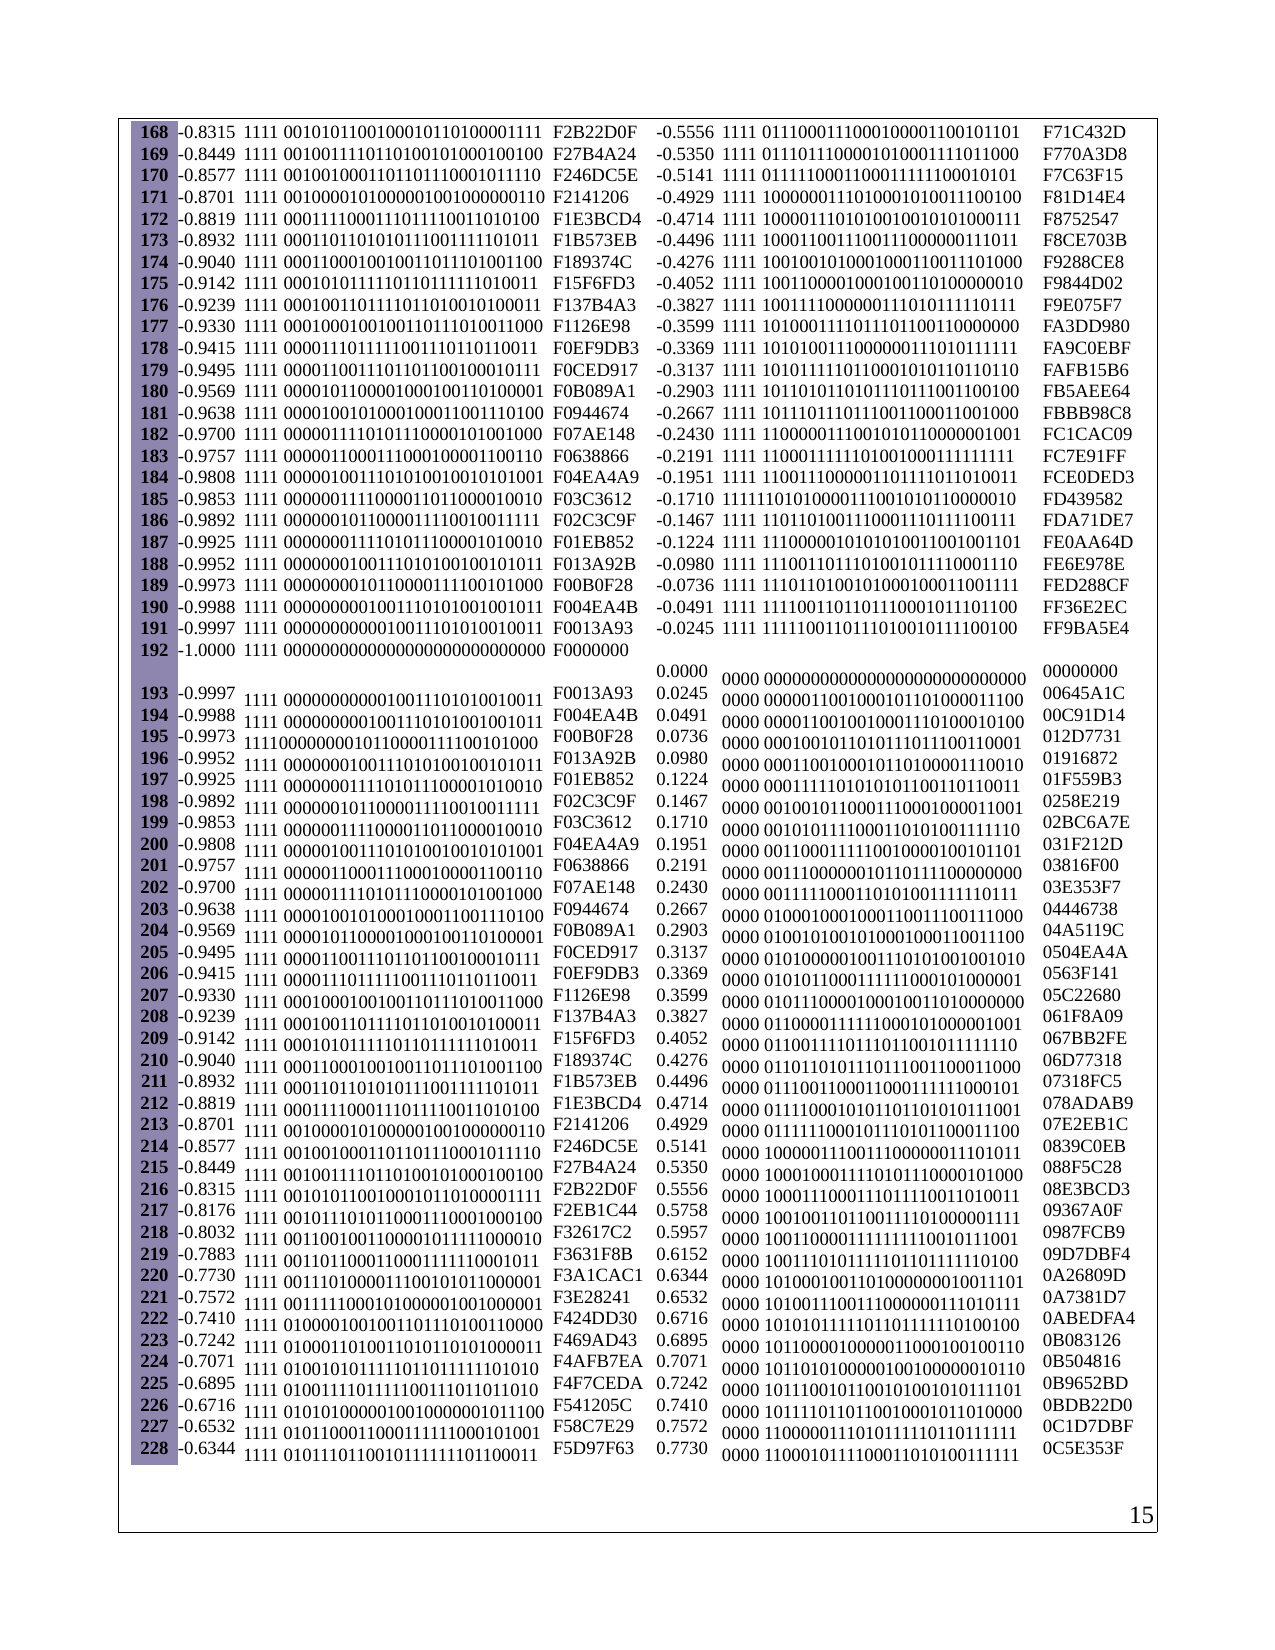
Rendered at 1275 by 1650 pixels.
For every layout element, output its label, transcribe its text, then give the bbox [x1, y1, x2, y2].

table_cell F71C432D F770A3D8 F7C63F15 F81D14E4 F8752547 F8CE703B F9288CE8 F9844D02 F9E075F7 FA3DD980 FA9C0EBF FAFB15B6 FB5AEE64 FBBB98C8 FC1CAC09 FC7E91FF FCE0DED3 FD439582 FDA71DE7 FE0AA64D FE6E978E FED288CF FF36E2EC FF9BA5E4 00000000 00645A1C 00C91D14 012D7731 01916872 01F559B3 0258E219 02BC6A7E 031F212D 03816F00 03E353F7 04446738 04A5119C 0504EA4A 0563F141 05C22680 061F8A09 067BB2FE 06D77318 07318FC5 078ADAB9 07E2EB1C 0839C0EB 088F5C28 08E3BCD3 09367A0F 0987FCB9 09D7DBF4 0A26809D 0A7381D7 0ABEDFA4 0B083126 0B504816 0B9652BD 0BDB22D0 0C1D7DBF 0C5E353F [1043, 121, 1143, 1465]
table_cell 1111 0111000111000100001100101101 1111 0111011100001010001111011000 1111 0111110001100011111100010101 1111 1000000111010001010011100100 1111 1000011101010010010101000111 1111 1000110011100111000000111011 1111 1001001010001000110011101000 1111 1001100001000100110100000010 1111 1001111000000111010111110111 1111 1010001111011101100110000000 1111 1010100111000000111010111111 1111 1010111110110001010110110110 1111 1011010110101110111001100100 1111 1011101110111001100011001000 1111 1100000111001010110000001001 1111 1100011111101001000111111111 1111 1100111000001101111011010011 11111101010000111001010110000010 1111 1101101001110001110111100111 1111 1110000010101010011001001101 1111 1110011011101001011110001110 1111 1110110100101000100011001111 1111 1111001101101110001011101100 1111 1111100110111010010111100100 0000 0000000000000000000000000000 0000 0000011001000101101000011100 0000 0000110010010001110100010100 0000 0001001011010111011100110001 0000 0001100100010110100001110010 0000 0001111101010101100110110011 0000 0010010110001110001000011001 0000 0010101111000110101001111110 0000 0011000111110010000100101101 0000 0011100000010110111100000000 0000 0011111000110101001111110111 0000 0100010001000110011100111000 0000 0100101001010001000110011100 0000 0101000001001110101001001010 0000 0101011000111111000101000001 0000 0101110000100010011010000000 0000 0110000111111000101000001001 0000 0110011110111011001011111110 0000 0110110101110111001100011000 0000 0111001100011000111111000101 0000 0111100010101101101010111001 0000 0111111000101110101100011100 0000 1000001110011100000011101011 0000 1000100011110101110000101000 0000 1000111000111011110011010011 0000 1001001101100111101000001111 0000 1001100001111111110010111001 0000 1001110101111101101111110100 0000 1010001001101000000010011101 0000 1010011100111000000111010111 0000 1010101111101101111110100100 0000 1011000010000011000100100110 0000 1011010100000100100000010110 0000 1011100101100101001010111101 0000 1011110110110010001011010000 0000 1100000111010111110110111111 0000 1100010111100011010100111111 [722, 121, 1043, 1465]
table_cell -0.5556 -0.5350 -0.5141 -0.4929 -0.4714 -0.4496 -0.4276 -0.4052 -0.3827 -0.3599 -0.3369 -0.3137 -0.2903 -0.2667 -0.2430 -0.2191 -0.1951 -0.1710 -0.1467 -0.1224 -0.0980 -0.0736 -0.0491 -0.0245 0.0000 0.0245 0.0491 0.0736 0.0980 0.1224 0.1467 0.1710 0.1951 0.2191 0.2430 0.2667 0.2903 0.3137 0.3369 0.3599 0.3827 0.4052 0.4276 0.4496 0.4714 0.4929 0.5141 0.5350 0.5556 0.5758 0.5957 0.6152 0.6344 0.6532 0.6716 0.6895 0.7071 0.7242 0.7410 0.7572 0.7730 [656, 121, 722, 1465]
table_cell F2B22D0F F27B4A24 F246DC5E F2141206 F1E3BCD4 F1B573EB F189374C F15F6FD3 F137B4A3 F1126E98 F0EF9DB3 F0CED917 F0B089A1 F0944674 F07AE148 F0638866 F04EA4A9 F03C3612 F02C3C9F F01EB852 F013A92B F00B0F28 F004EA4B F0013A93 F0000000 F0013A93 F004EA4B F00B0F28 F013A92B F01EB852 F02C3C9F F03C3612 F04EA4A9 F0638866 F07AE148 F0944674 F0B089A1 F0CED917 F0EF9DB3 F1126E98 F137B4A3 F15F6FD3 F189374C F1B573EB F1E3BCD4 F2141206 F246DC5E F27B4A24 F2B22D0F F2EB1C44 F32617C2 F3631F8B F3A1CAC1 F3E28241 F424DD30 F469AD43 F4AFB7EA F4F7CEDA F541205C F58C7E29 F5D97F63 [553, 121, 656, 1465]
table_cell -0.8315 -0.8449 -0.8577 -0.8701 -0.8819 -0.8932 -0.9040 -0.9142 -0.9239 -0.9330 -0.9415 -0.9495 -0.9569 -0.9638 -0.9700 -0.9757 -0.9808 -0.9853 -0.9892 -0.9925 -0.9952 -0.9973 -0.9988 -0.9997 -1.0000 -0.9997 -0.9988 -0.9973 -0.9952 -0.9925 -0.9892 -0.9853 -0.9808 -0.9757 -0.9700 -0.9638 -0.9569 -0.9495 -0.9415 -0.9330 -0.9239 -0.9142 -0.9040 -0.8932 -0.8819 -0.8701 -0.8577 -0.8449 -0.8315 -0.8176 -0.8032 -0.7883 -0.7730 -0.7572 -0.7410 -0.7242 -0.7071 -0.6895 -0.6716 -0.6532 -0.6344 [178, 121, 243, 1465]
table_cell 168 169 170 171 172 173 174 175 176 177 178 179 180 181 182 183 184 185 186 187 188 189 190 191 192 193 194 195 196 197 198 199 200 201 202 203 204 205 206 207 208 209 210 211 212 213 214 215 216 217 218 219 220 221 222 223 224 225 226 227 228 [131, 121, 178, 1465]
table_cell 1111 0010101100100010110100001111 1111 0010011110110100101000100100 1111 0010010001101101110001011110 1111 0010000101000001001000000110 1111 0001111000111011110011010100 1111 0001101101010111001111101011 1111 0001100010010011011101001100 1111 0001010111110110111111010011 1111 0001001101111011010010100011 1111 0001000100100110111010011000 1111 0000111011111001110110110011 1111 0000110011101101100100010111 1111 0000101100001000100110100001 1111 0000100101000100011001110100 1111 0000011110101110000101001000 1111 0000011000111000100001100110 1111 0000010011101010010010101001 1111 0000001111000011011000010010 1111 0000001011000011110010011111 1111 0000000111101011100001010010 1111 0000000100111010100100101011 1111 0000000010110000111100101000 1111 0000000001001110101001001011 1111 0000000000010011101010010011 1111 0000000000000000000000000000 1111 0000000000010011101010010011 1111 0000000001001110101001001011 11110000000010110000111100101000 1111 0000000100111010100100101011 1111 0000000111101011100001010010 1111 0000001011000011110010011111 1111 0000001111000011011000010010 1111 0000010011101010010010101001 1111 0000011000111000100001100110 1111 0000011110101110000101001000 1111 0000100101000100011001110100 1111 0000101100001000100110100001 1111 0000110011101101100100010111 1111 0000111011111001110110110011 1111 0001000100100110111010011000 1111 0001001101111011010010100011 1111 0001010111110110111111010011 1111 0001100010010011011101001100 1111 0001101101010111001111101011 1111 0001111000111011110011010100 1111 0010000101000001001000000110 1111 0010010001101101110001011110 1111 0010011110110100101000100100 1111 0010101100100010110100001111 1111 0010111010110001110001000100 1111 0011001001100001011111000010 1111 0011011000110001111110001011 1111 0011101000011100101011000001 1111 0011111000101000001001000001 1111 0100001001001101110100110000 1111 0100011010011010110101000011 1111 0100101011111011011111101010 1111 0100111101111100111011011010 1111 0101010000010010000001011100 1111 0101100011000111111000101001 1111 0101110110010111111101100011 [243, 121, 553, 1465]
